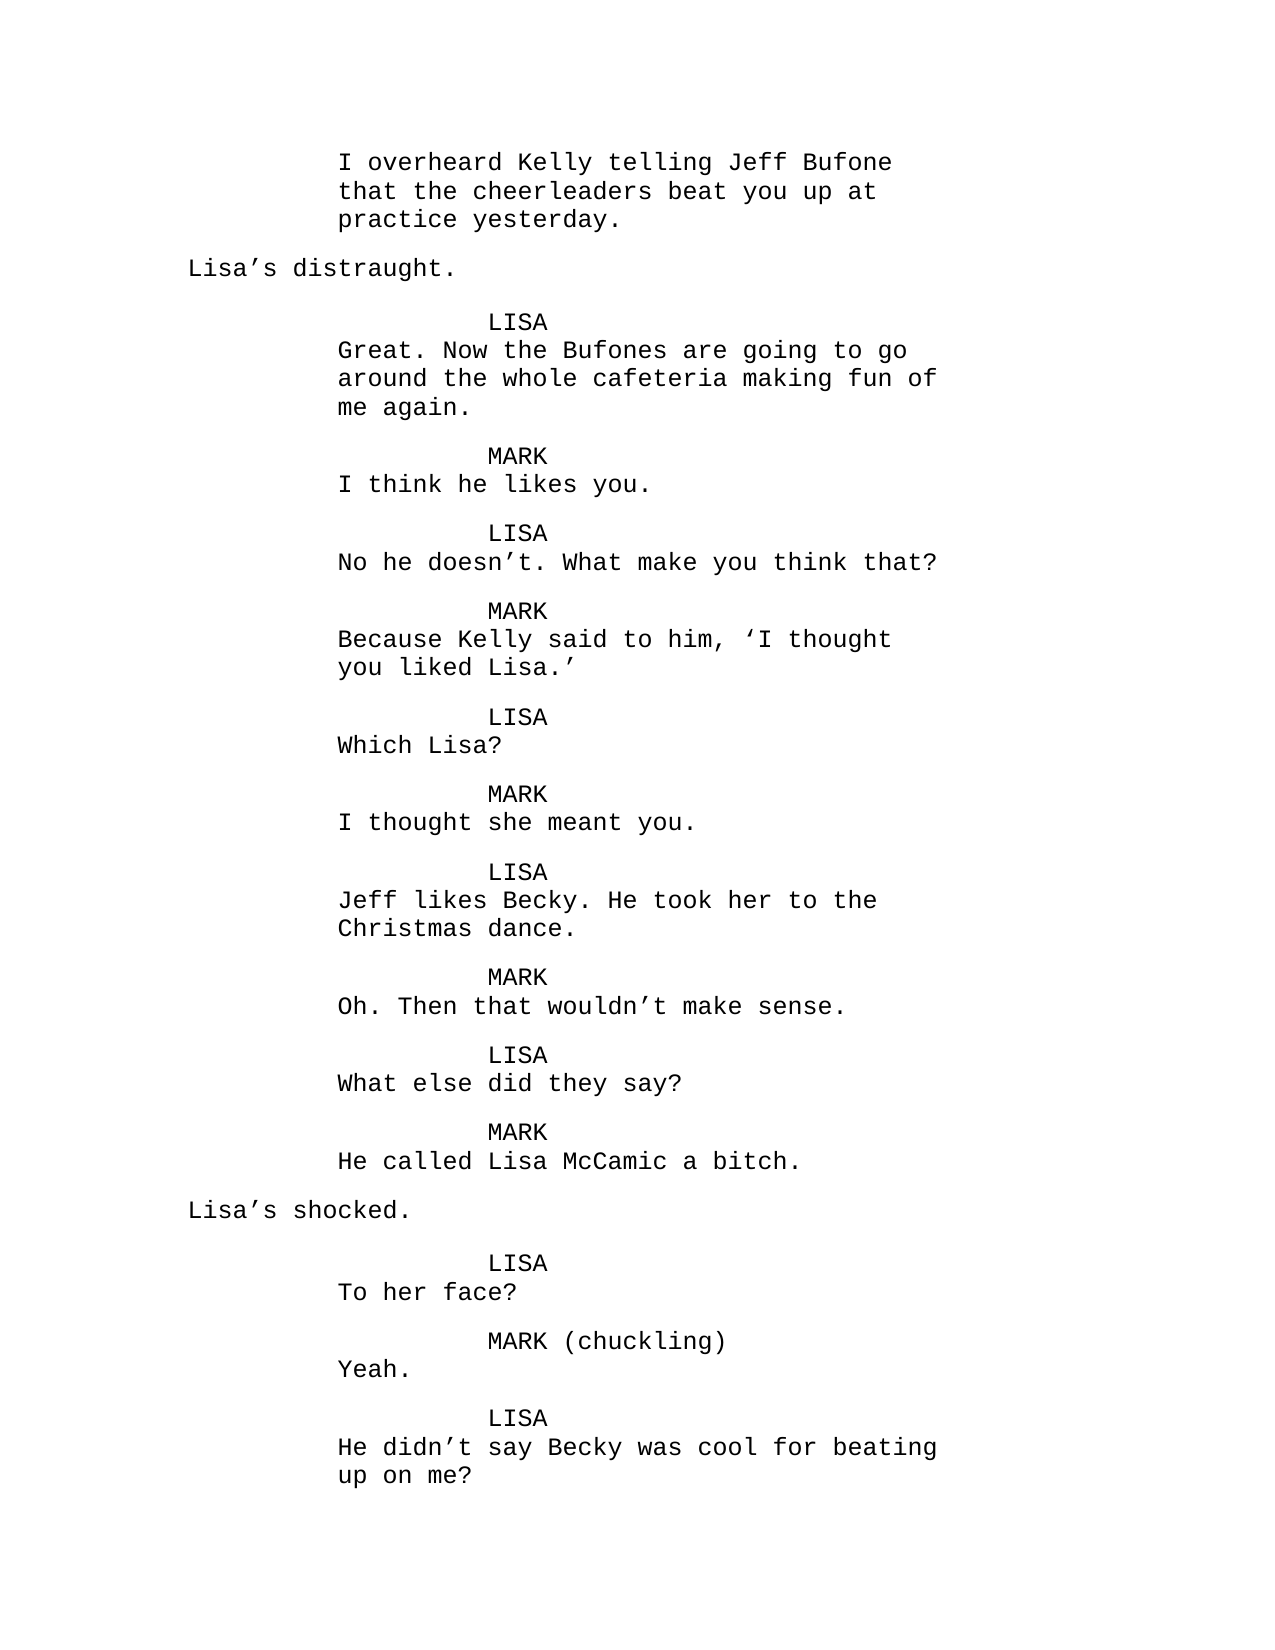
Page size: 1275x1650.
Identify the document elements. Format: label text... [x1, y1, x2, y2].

text Lisa’s shocked. [187, 1197, 1087, 1226]
text I overheard Kelly telling Jeff Bufone that the cheerleaders beat you up at practice yesterday. [337, 150, 937, 235]
text To her face? [337, 1279, 937, 1307]
text MARK [187, 598, 1087, 627]
text MARK [187, 965, 1087, 993]
text LISA [187, 859, 1087, 887]
text LISA [187, 1042, 1087, 1071]
text Oh. Then that wouldn’t make sense. [337, 993, 937, 1022]
text He didn’t say Becky was cool for beating up on me? [337, 1434, 937, 1491]
text I thought she meant you. [337, 810, 937, 838]
text MARK [187, 1120, 1087, 1148]
text LISA [187, 521, 1087, 549]
text LISA [187, 704, 1087, 732]
text Great. Now the Bufones are going to go around the whole cafeteria making fun of me again. [337, 337, 937, 422]
text MARK [187, 782, 1087, 810]
text Which Lisa? [337, 732, 937, 761]
text No he doesn’t. What make you think that? [337, 549, 937, 577]
text Jeff likes Becky. He took her to the Christmas dance. [337, 887, 937, 944]
text I think he likes you. [337, 472, 937, 500]
text Because Kelly said to him, ‘I thought you liked Lisa.’ [337, 627, 937, 683]
text MARK (chuckling) [187, 1328, 1087, 1357]
text Yeah. [337, 1357, 937, 1385]
text What else did they say? [337, 1071, 937, 1099]
text LISA [187, 1406, 1087, 1434]
text He called Lisa McCamic a bitch. [337, 1148, 937, 1177]
text LISA [187, 309, 1087, 337]
text MARK [187, 443, 1087, 472]
text LISA [187, 1251, 1087, 1279]
text Lisa’s distraught. [187, 256, 1087, 284]
